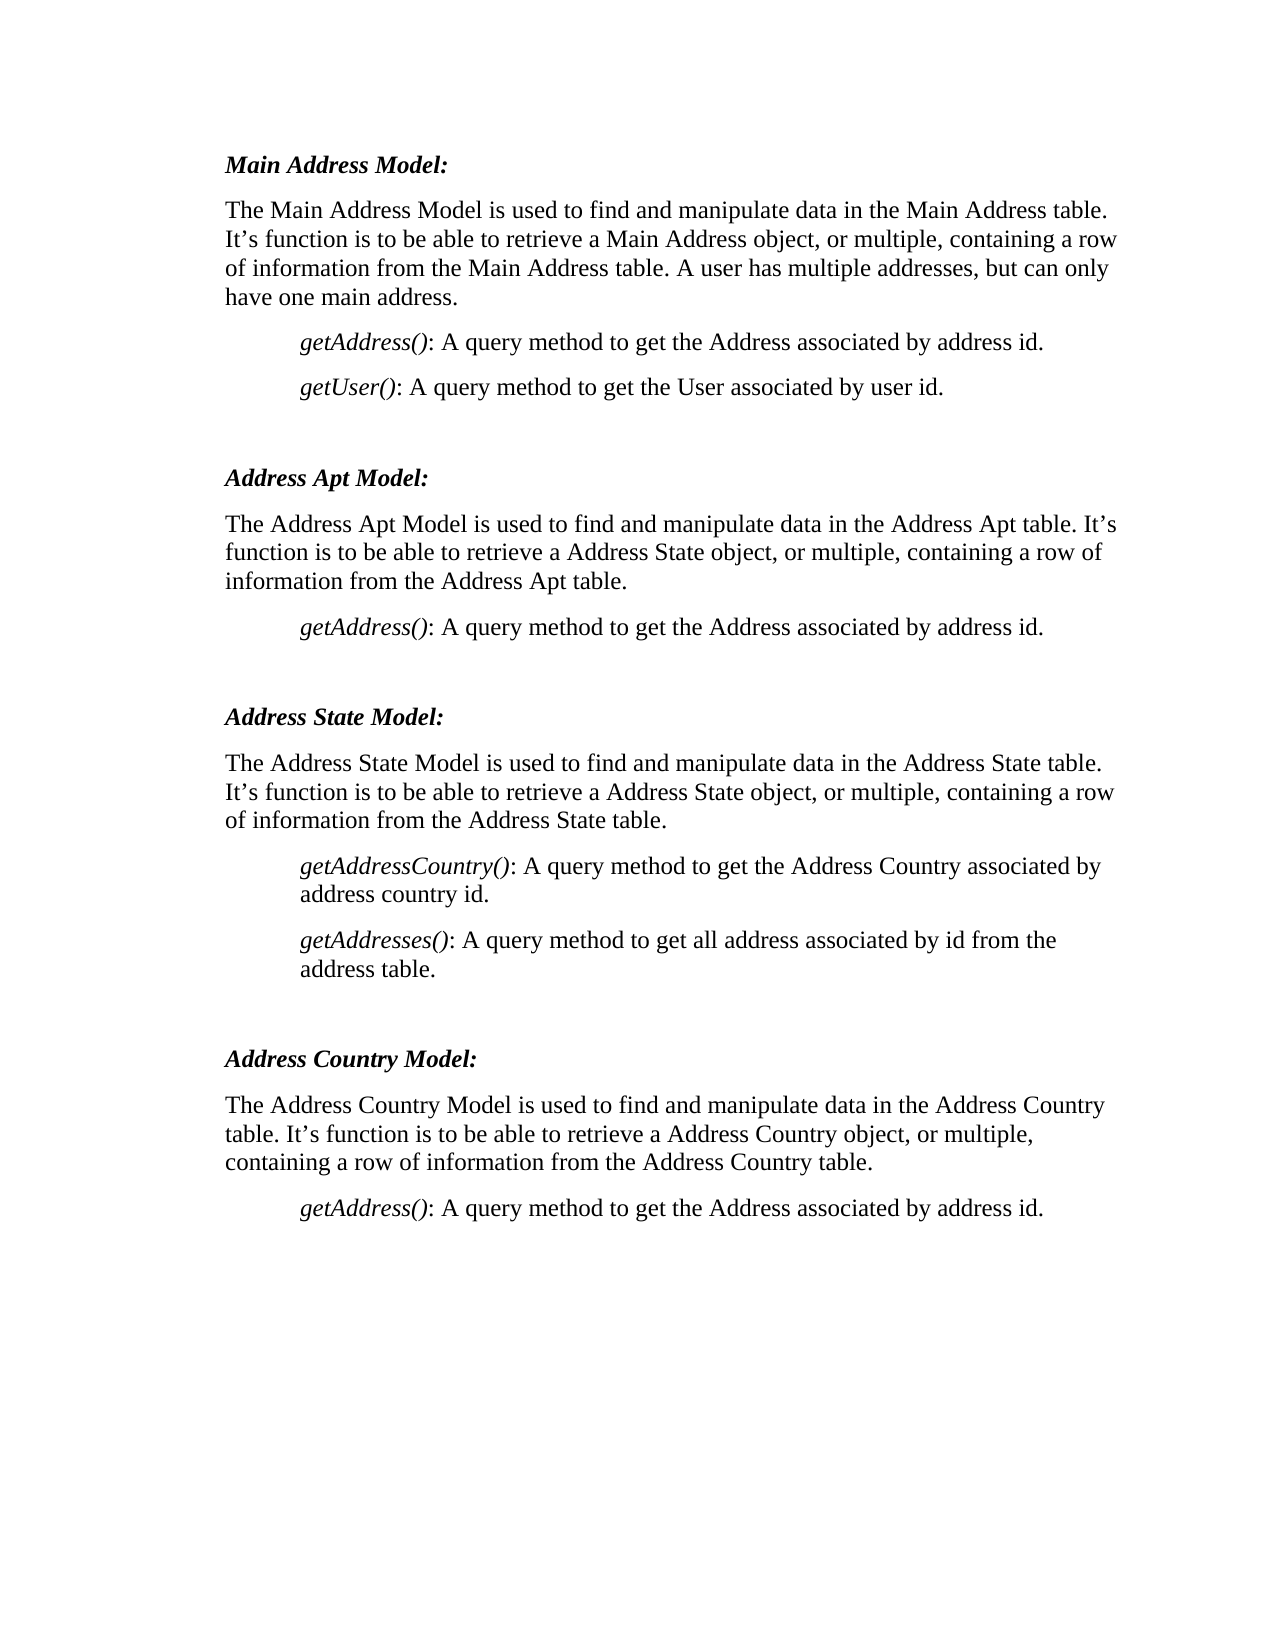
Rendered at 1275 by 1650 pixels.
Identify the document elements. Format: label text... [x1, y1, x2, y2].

text Main Address Model: [225, 150, 1125, 179]
text getUser(): A query method to get the User associated by user id. [300, 372, 1125, 401]
text getAddressCountry(): A query method to get the Address Country associated by address country id. [300, 851, 1125, 908]
text Address Apt Model: [225, 463, 1125, 492]
text getAddress(): A query method to get the Address associated by address id. [300, 327, 1125, 356]
text getAddresses(): A query method to get all address associated by id from the address table. [300, 925, 1125, 982]
text getAddress(): A query method to get the Address associated by address id. [300, 612, 1125, 640]
text The Main Address Model is used to find and manipulate data in the Main Address table. It’s function is to be able to retrieve a Main Address object, or multiple, containing a row of information from the Main Address table. A user has multiple addresses, but can only have one main address. [225, 195, 1125, 310]
text The Address State Model is used to find and manipulate data in the Address State table. It’s function is to be able to retrieve a Address State object, or multiple, containing a row of information from the Address State table. [225, 748, 1125, 834]
text getAddress(): A query method to get the Address associated by address id. [300, 1193, 1125, 1222]
text The Address Apt Model is used to find and manipulate data in the Address Apt table. It’s function is to be able to retrieve a Address State object, or multiple, containing a row of information from the Address Apt table. [225, 509, 1125, 595]
text The Address Country Model is used to find and manipulate data in the Address Country table. It’s function is to be able to retrieve a Address Country object, or multiple, containing a row of information from the Address Country table. [225, 1090, 1125, 1176]
text Address Country Model: [225, 1044, 1125, 1073]
text Address State Model: [225, 702, 1125, 731]
